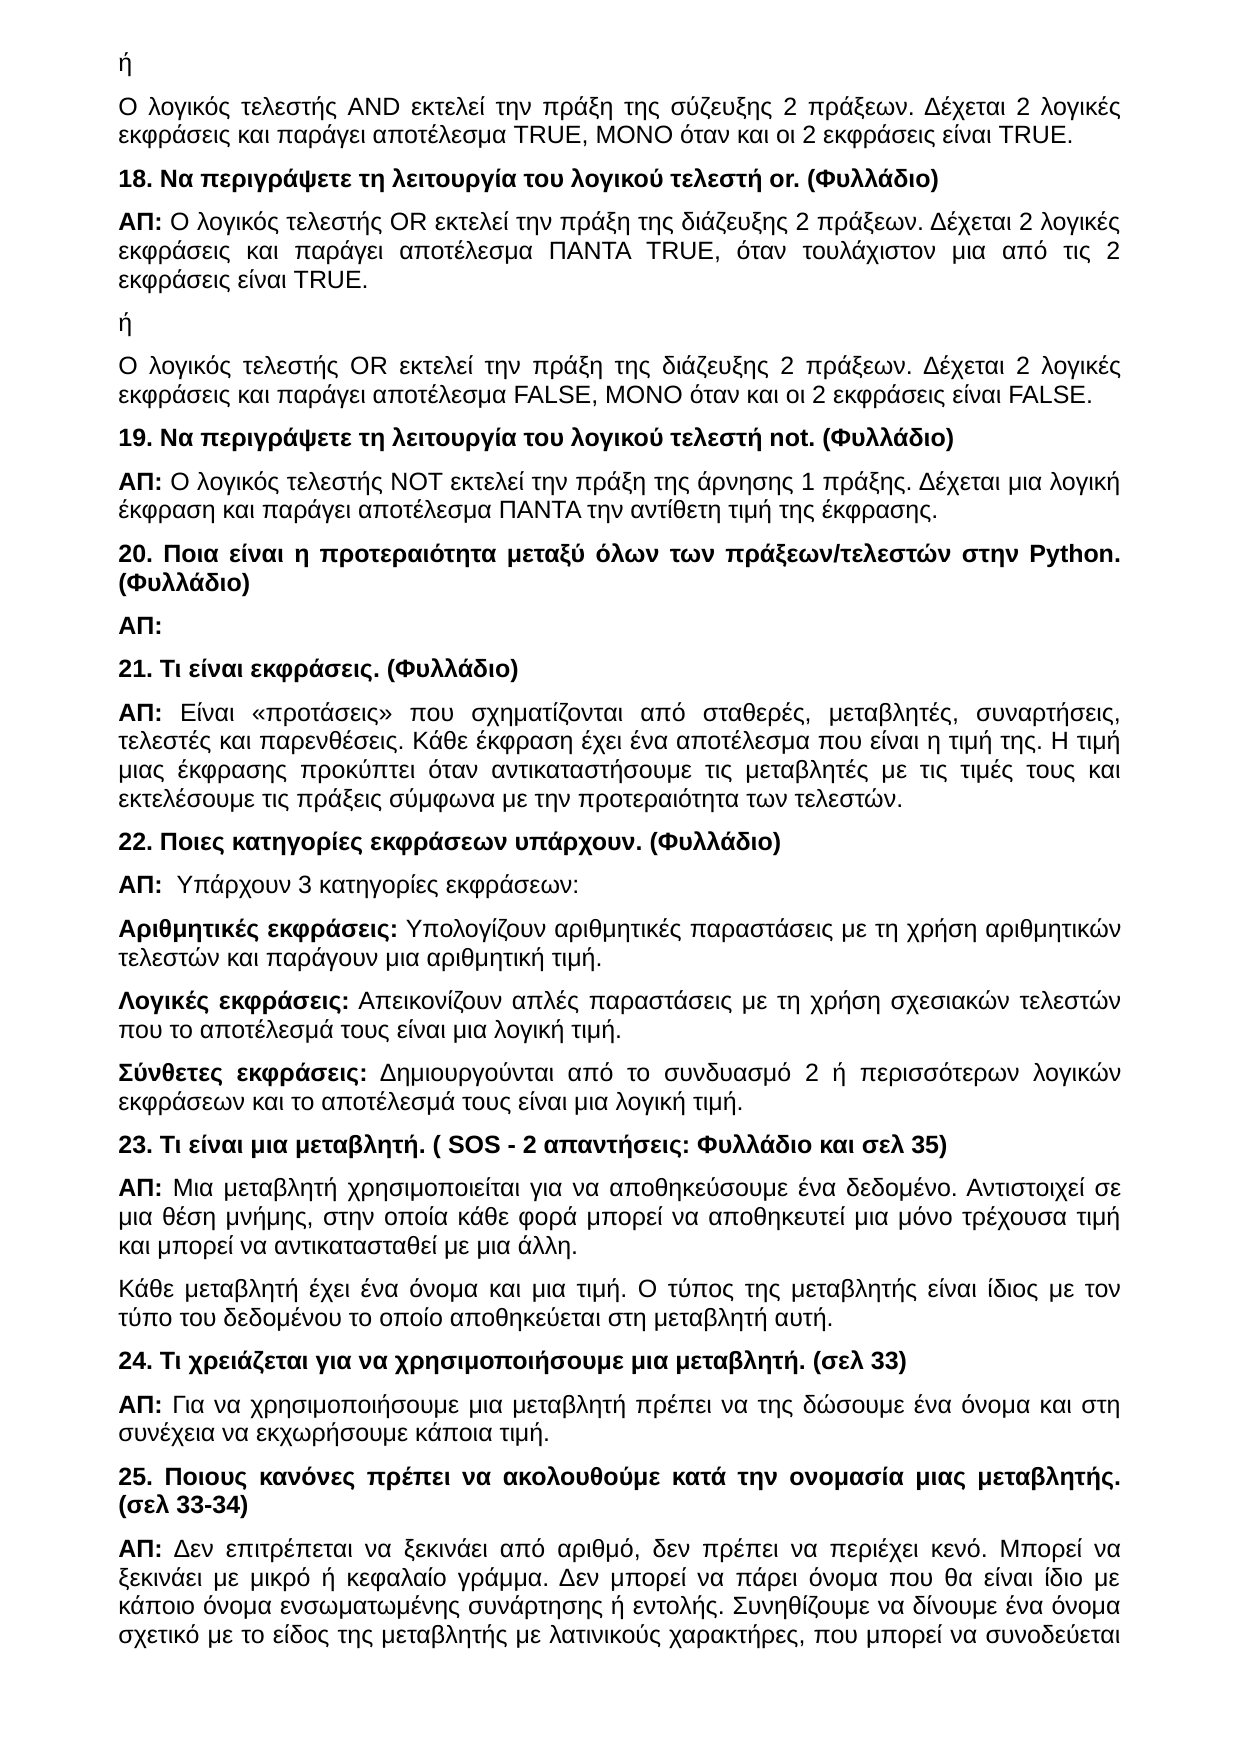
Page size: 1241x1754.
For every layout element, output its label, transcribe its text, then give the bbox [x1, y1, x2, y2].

text 18. Να περιγράψετε τη λειτουργία του λογικού τελεστή or. (Φυλλάδιο) [118, 164, 1122, 193]
text ΑΠ: Δεν επιτρέπεται να ξεκινάει από αριθμό, δεν πρέπει να περιέχει κενό. Μπορεί να ξεκινάει με μικρό ή κεφαλαίο γράμμα. Δεν μπορεί να πάρει όνομα που θα είναι ίδιο με κάποιο όνομα ενσωματωμένης συνάρτησης ή εντολής. Συνηθίζουμε να δίνουμε ένα όνομα σχετικό με το είδος της μεταβλητής με λατινικούς χαρακτήρες, που μπορεί να συνοδεύεται [118, 1534, 1122, 1649]
text ή [118, 308, 1122, 337]
text 24. Τι χρειάζεται για να χρησιμοποιήσουμε μια μεταβλητή. (σελ 33) [118, 1346, 1122, 1375]
text 19. Να περιγράψετε τη λειτουργία του λογικού τελεστή not. (Φυλλάδιο) [118, 423, 1122, 452]
text Κάθε μεταβλητή έχει ένα όνομα και μια τιμή. Ο τύπος της μεταβλητής είναι ίδιος με τον τύπο του δεδομένου το οποίο αποθηκεύεται στη μεταβλητή αυτή. [118, 1274, 1122, 1332]
text ΑΠ: Για να χρησιμοποιήσουμε μια μεταβλητή πρέπει να της δώσουμε ένα όνομα και στη συνέχεια να εκχωρήσουμε κάποια τιμή. [118, 1390, 1122, 1447]
text Ο λογικός τελεστής OR εκτελεί την πράξη της διάζευξης 2 πράξεων. Δέχεται 2 λογικές εκφράσεις και παράγει αποτέλεσμα FALSE, ΜΟΝΟ όταν και οι 2 εκφράσεις είναι FALSE. [118, 351, 1122, 409]
text 25. Ποιους κανόνες πρέπει να ακολουθούμε κατά την ονομασία μιας μεταβλητής. (σελ 33-34) [118, 1462, 1122, 1519]
text ή [118, 48, 1122, 77]
text 21. Τι είναι εκφράσεις. (Φυλλάδιο) [118, 654, 1122, 683]
text Λογικές εκφράσεις: Απεικονίζουν απλές παραστάσεις με τη χρήση σχεσιακών τελεστών που το αποτέλεσμά τους είναι μια λογική τιμή. [118, 986, 1122, 1043]
text ΑΠ: Ο λογικός τελεστής OR εκτελεί την πράξη της διάζευξης 2 πράξεων. Δέχεται 2 λογικές εκφράσεις και παράγει αποτέλεσμα ΠΑΝΤΑ TRUE, όταν τουλάχιστον μια από τις 2 εκφράσεις είναι TRUE. [118, 207, 1122, 293]
text 23. Τι είναι μια μεταβλητή. ( SOS - 2 απαντήσεις: Φυλλάδιο και σελ 35) [118, 1130, 1122, 1159]
text ΑΠ: Υπάρχουν 3 κατηγορίες εκφράσεων: [118, 871, 1122, 899]
text ΑΠ: [118, 611, 1122, 640]
text ΑΠ: Ο λογικός τελεστής NOT εκτελεί την πράξη της άρνησης 1 πράξης. Δέχεται μια λογική έκφραση και παράγει αποτέλεσμα ΠΑΝΤΑ την αντίθετη τιμή της έκφρασης. [118, 467, 1122, 524]
text Αριθμητικές εκφράσεις: Υπολογίζουν αριθμητικές παραστάσεις με τη χρήση αριθμητικών τελεστών και παράγουν μια αριθμητική τιμή. [118, 914, 1122, 971]
text ΑΠ: Είναι «προτάσεις» που σχηματίζονται από σταθερές, μεταβλητές, συναρτήσεις, τελεστές και παρενθέσεις. Κάθε έκφραση έχει ένα αποτέλεσμα που είναι η τιμή της. Η τιμή μιας έκφρασης προκύπτει όταν αντικαταστήσουμε τις μεταβλητές με τις τιμές τους και εκτελέσουμε τις πράξεις σύμφωνα με την προτεραιότητα των τελεστών. [118, 698, 1122, 813]
text ΑΠ: Μια μεταβλητή χρησιμοποιείται για να αποθηκεύσουμε ένα δεδομένο. Αντιστοιχεί σε μια θέση μνήμης, στην οποία κάθε φορά μπορεί να αποθηκευτεί μια μόνο τρέχουσα τιμή και μπορεί να αντικατασταθεί με μια άλλη. [118, 1173, 1122, 1260]
text 20. Ποια είναι η προτεραιότητα μεταξύ όλων των πράξεων/τελεστών στην Python. (Φυλλάδιο) [118, 539, 1122, 596]
text Ο λογικός τελεστής AND εκτελεί την πράξη της σύζευξης 2 πράξεων. Δέχεται 2 λογικές εκφράσεις και παράγει αποτέλεσμα TRUE, ΜΟΝΟ όταν και οι 2 εκφράσεις είναι TRUE. [118, 92, 1122, 149]
text 22. Ποιες κατηγορίες εκφράσεων υπάρχουν. (Φυλλάδιο) [118, 827, 1122, 856]
text Σύνθετες εκφράσεις: Δημιουργούνται από το συνδυασμό 2 ή περισσότερων λογικών εκφράσεων και το αποτέλεσμά τους είναι μια λογική τιμή. [118, 1058, 1122, 1116]
